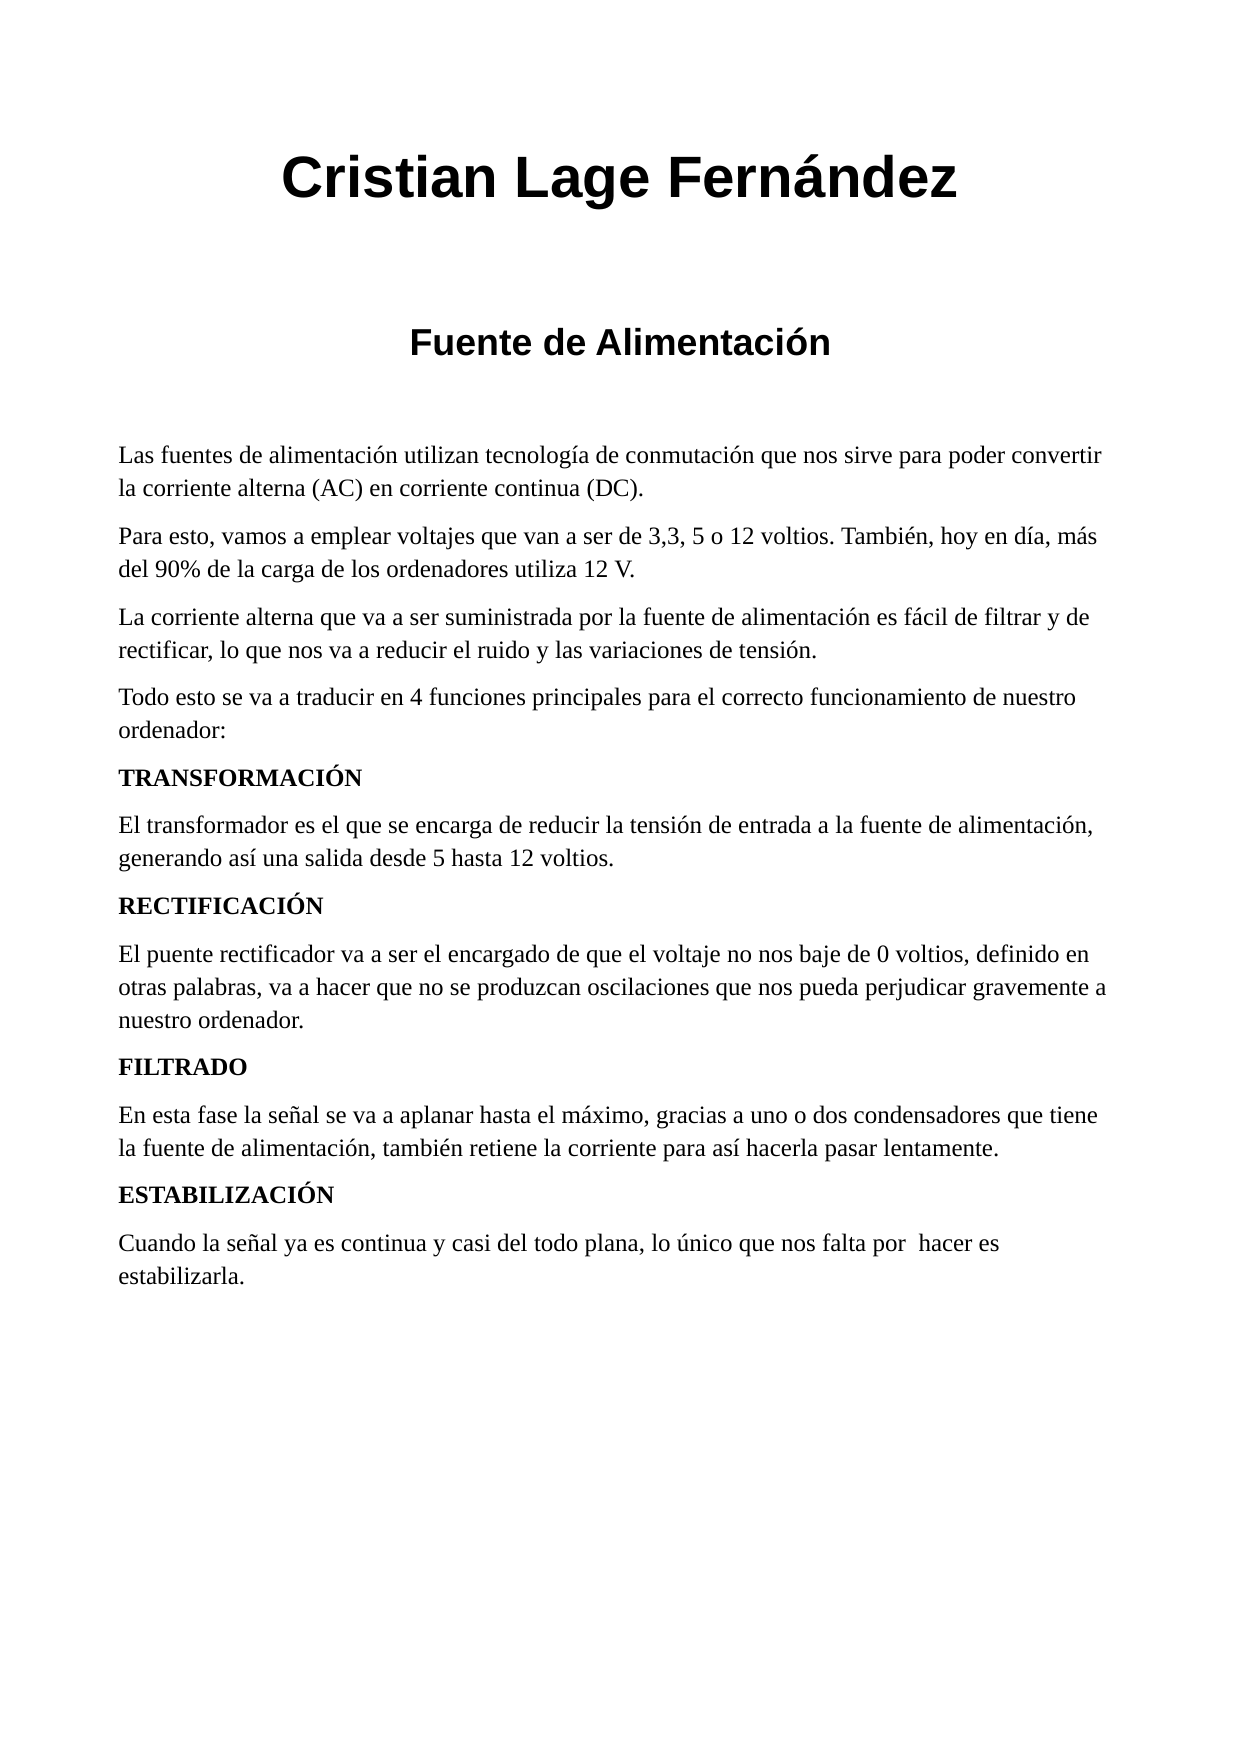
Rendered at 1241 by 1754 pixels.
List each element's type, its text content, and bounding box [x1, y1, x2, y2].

text FILTRADO [118, 1052, 1122, 1081]
text Para esto, vamos a emplear voltajes que van a ser de 3,3, 5 o 12 voltios. También, hoy en día, más del 90% de la carga de los ordenadores utiliza 12 V. [118, 521, 1122, 583]
title Cristian Lage Fernández [118, 143, 1122, 210]
text El transformador es el que se encarga de reducir la tensión de entrada a la fuente de alimentación, generando así una salida desde 5 hasta 12 voltios. [118, 811, 1122, 872]
subtitle Fuente de Alimentación [118, 321, 1122, 364]
text ESTABILIZACIÓN [118, 1181, 1122, 1209]
text Todo esto se va a traducir en 4 funciones principales para el correcto funcionamiento de nuestro ordenador: [118, 682, 1122, 744]
text La corriente alterna que va a ser suministrada por la fuente de alimentación es fácil de filtrar y de rectificar, lo que nos va a reducir el ruido y las variaciones de tensión. [118, 602, 1122, 663]
text RECTIFICACIÓN [118, 891, 1122, 920]
text Las fuentes de alimentación utilizan tecnología de conmutación que nos sirve para poder convertir la corriente alterna (AC) en corriente continua (DC). [118, 440, 1122, 502]
text Cuando la señal ya es continua y casi del todo plana, lo único que nos falta por hacer es estabilizarla. [118, 1228, 1122, 1290]
text El puente rectificador va a ser el encargado de que el voltaje no nos baje de 0 voltios, definido en otras palabras, va a hacer que no se produzcan oscilaciones que nos pueda perjudicar gravemente a nuestro ordenador. [118, 939, 1122, 1033]
text En esta fase la señal se va a aplanar hasta el máximo, gracias a uno o dos condensadores que tiene la fuente de alimentación, también retiene la corriente para así hacerla pasar lentamente. [118, 1100, 1122, 1162]
text TRANSFORMACIÓN [118, 763, 1122, 792]
